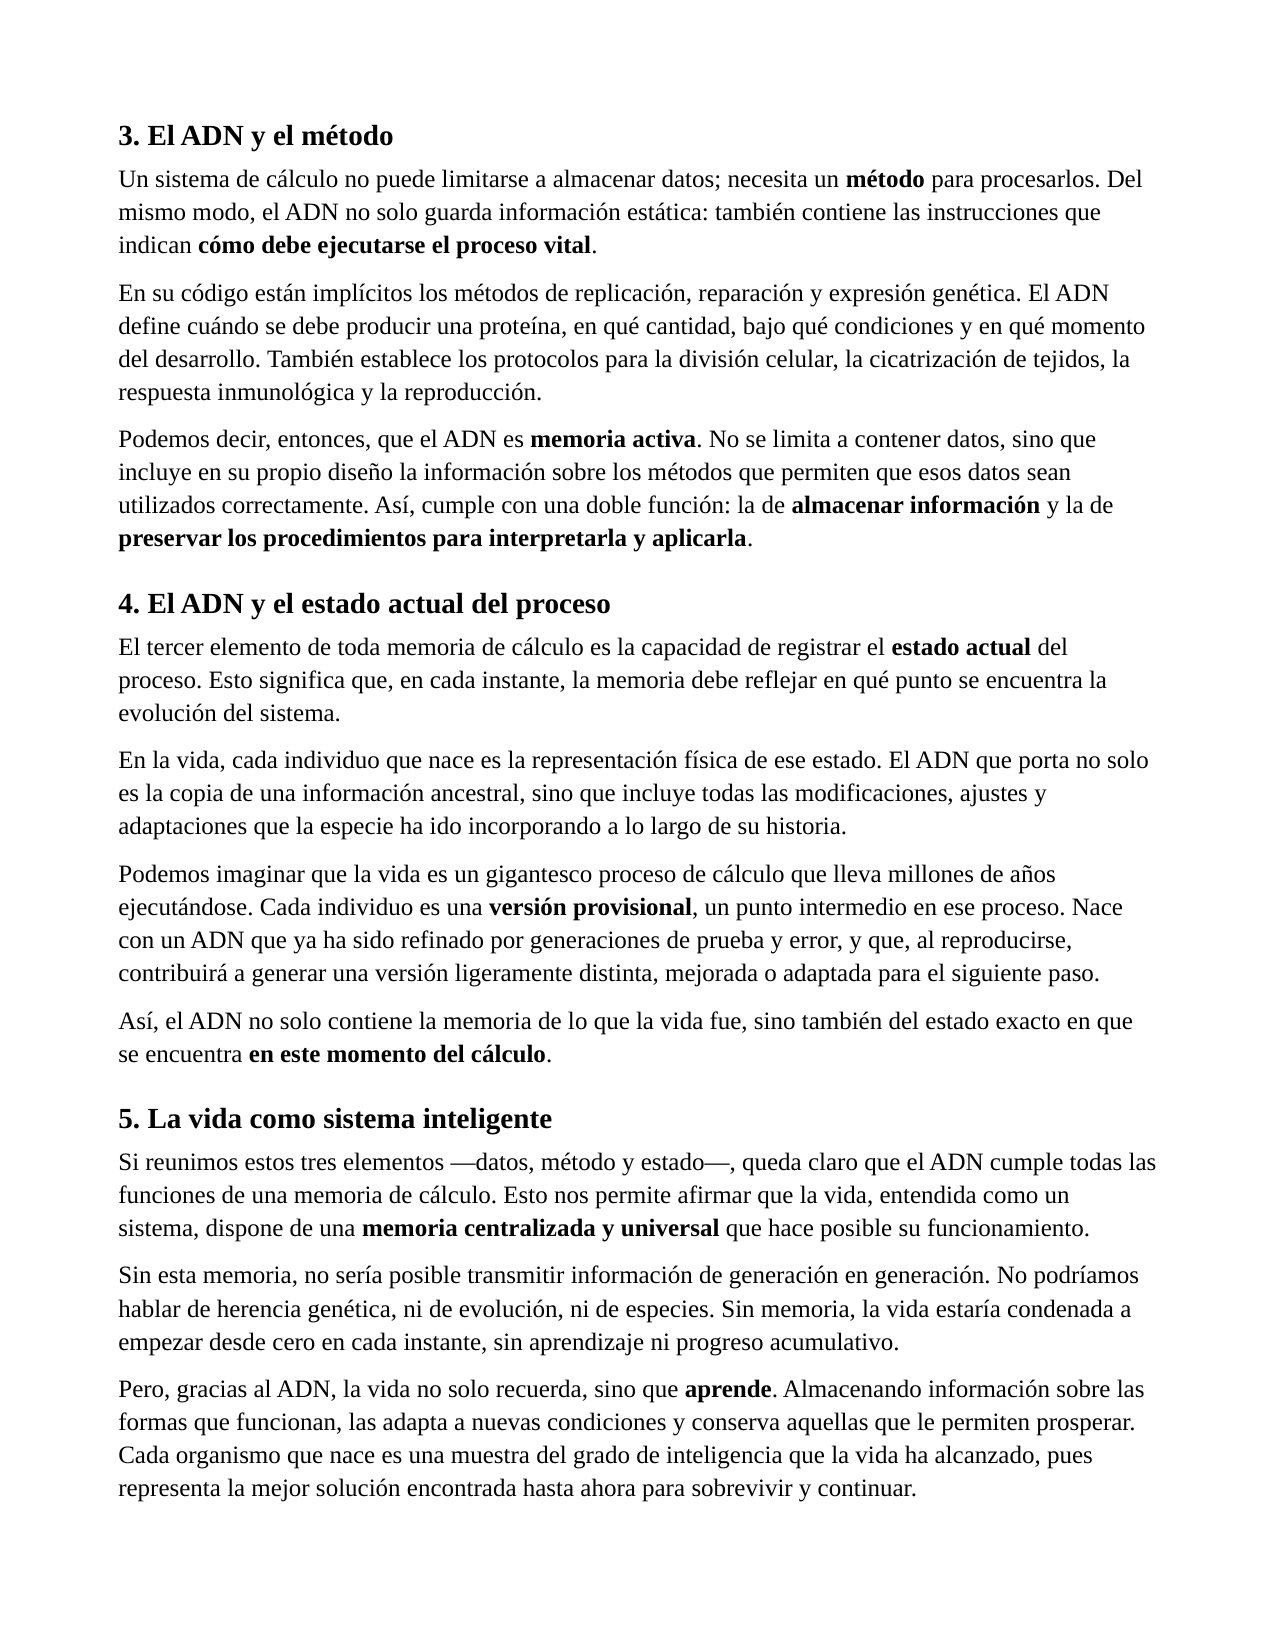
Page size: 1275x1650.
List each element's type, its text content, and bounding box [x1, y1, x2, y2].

text Así, el ADN no solo contiene la memoria de lo que la vida fue, sino también del estado exacto en que se encuentra en este momento del cálculo. [118, 1006, 1157, 1067]
text Si reunimos estos tres elementos —datos, método y estado—, queda claro que el ADN cumple todas las funciones de una memoria de cálculo. Esto nos permite afirmar que la vida, entendida como un sistema, dispone de una memoria centralizada y universal que hace posible su funcionamiento. [118, 1147, 1157, 1242]
text Sin esta memoria, no sería posible transmitir información de generación en generación. No podríamos hablar de herencia genética, ni de evolución, ni de especies. Sin memoria, la vida estaría condenada a empezar desde cero en cada instante, sin aprendizaje ni progreso acumulativo. [118, 1261, 1157, 1355]
text Podemos decir, entonces, que el ADN es memoria activa. No se limita a contener datos, sino que incluye en su propio diseño la información sobre los métodos que permiten que esos datos sean utilizados correctamente. Así, cumple con una doble función: la de almacenar información y la de preservar los procedimientos para interpretarla y aplicarla. [118, 424, 1157, 552]
subtitle 3. El ADN y el método [118, 118, 1157, 152]
text Pero, gracias al ADN, la vida no solo recuerda, sino que aprende. Almacenando información sobre las formas que funcionan, las adapta a nuevas condiciones y conserva aquellas que le permiten prosperar. Cada organismo que nace es una muestra del grado de inteligencia que la vida ha alcanzado, pues representa la mejor solución encontrada hasta ahora para sobrevivir y continuar. [118, 1374, 1157, 1502]
subtitle 4. El ADN y el estado actual del proceso [118, 586, 1157, 619]
subtitle 5. La vida como sistema inteligente [118, 1101, 1157, 1134]
text En la vida, cada individuo que nace es la representación física de ese estado. El ADN que porta no solo es la copia de una información ancestral, sino que incluye todas las modificaciones, ajustes y adaptaciones que la especie ha ido incorporando a lo largo de su historia. [118, 745, 1157, 840]
text Podemos imaginar que la vida es un gigantesco proceso de cálculo que lleva millones de años ejecutándose. Cada individuo es una versión provisional, un punto intermedio en ese proceso. Nace con un ADN que ya ha sido refinado por generaciones de prueba y error, y que, al reproducirse, contribuirá a generar una versión ligeramente distinta, mejorada o adaptada para el siguiente paso. [118, 859, 1157, 987]
text El tercer elemento de toda memoria de cálculo es la capacidad de registrar el estado actual del proceso. Esto significa que, en cada instante, la memoria debe reflejar en qué punto se encuentra la evolución del sistema. [118, 632, 1157, 727]
text Un sistema de cálculo no puede limitarse a almacenar datos; necesita un método para procesarlos. Del mismo modo, el ADN no solo guarda información estática: también contiene las instrucciones que indican cómo debe ejecutarse el proceso vital. [118, 164, 1157, 259]
text En su código están implícitos los métodos de replicación, reparación y expresión genética. El ADN define cuándo se debe producir una proteína, en qué cantidad, bajo qué condiciones y en qué momento del desarrollo. También establece los protocolos para la división celular, la cicatrización de tejidos, la respuesta inmunológica y la reproducción. [118, 278, 1157, 406]
